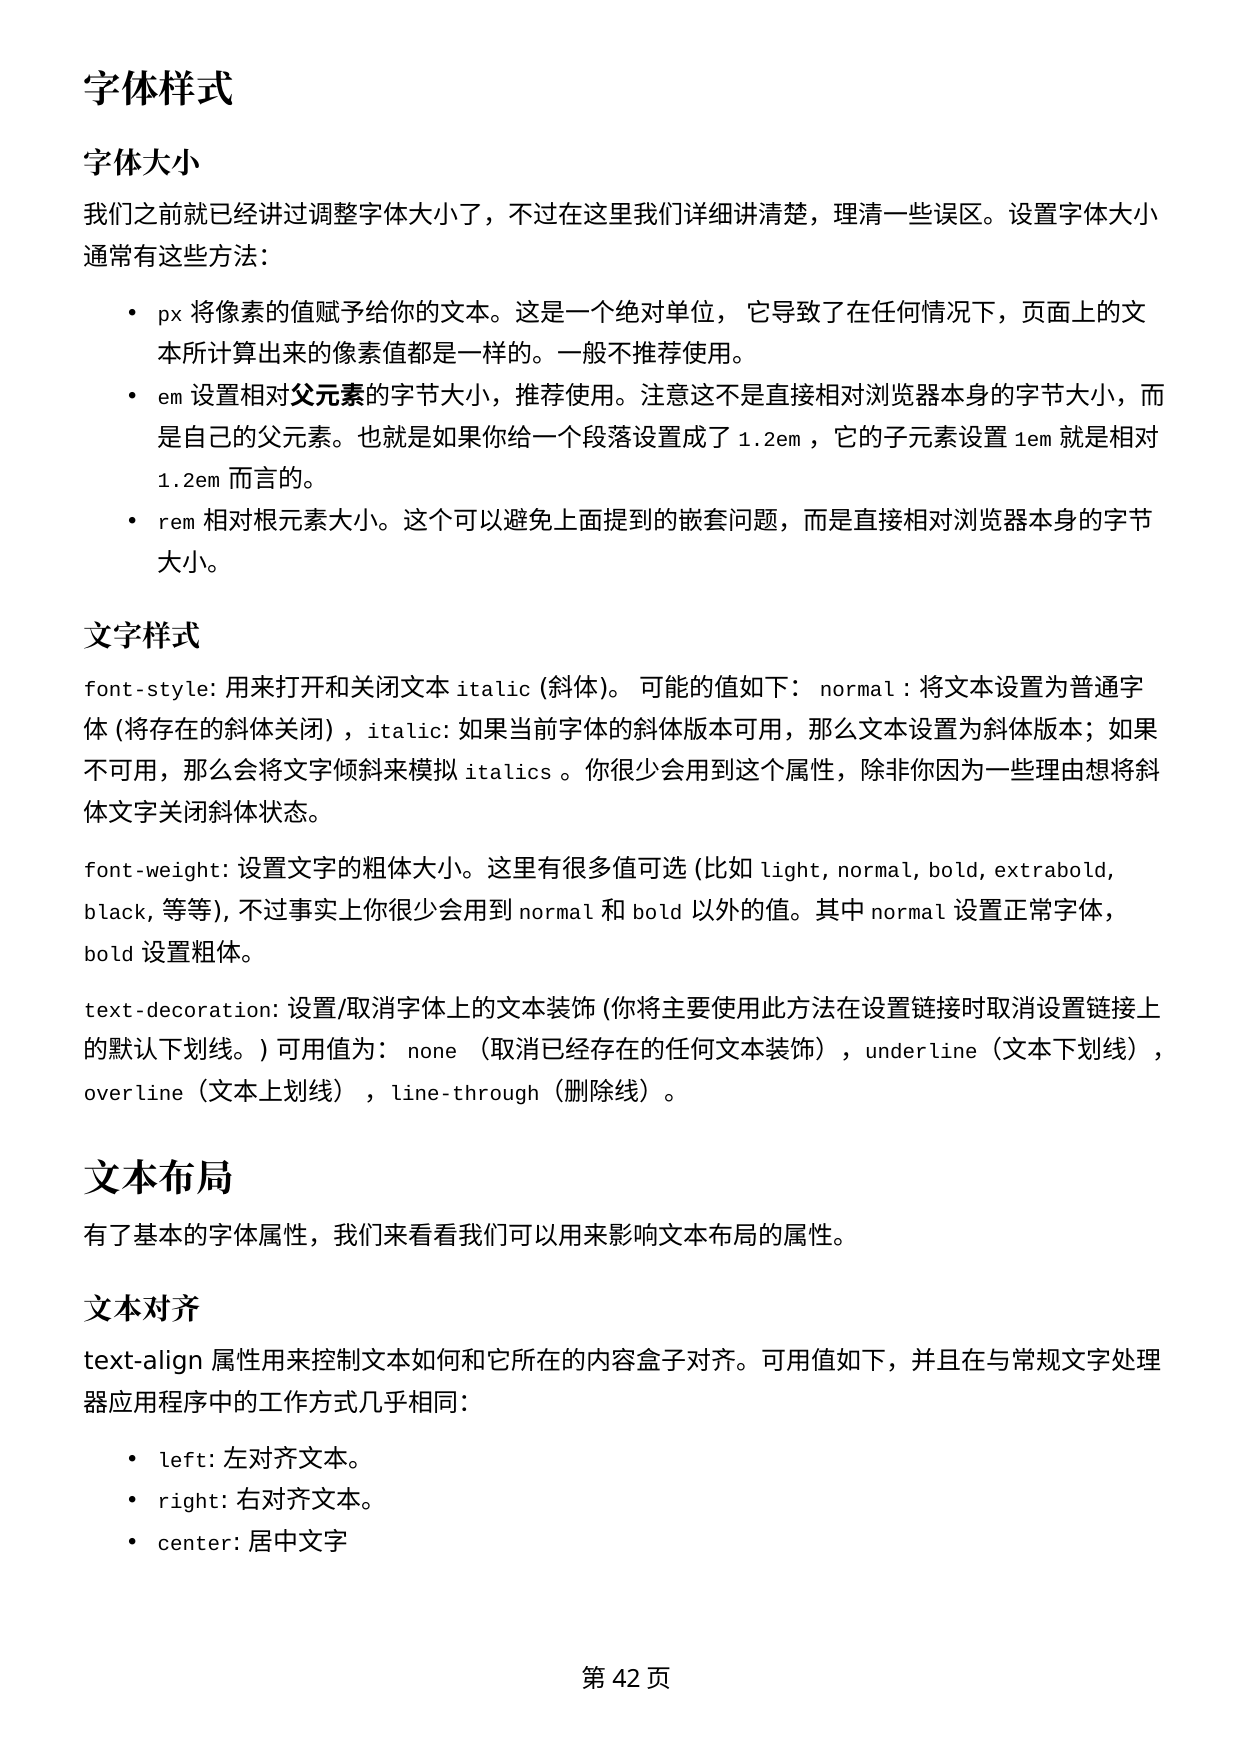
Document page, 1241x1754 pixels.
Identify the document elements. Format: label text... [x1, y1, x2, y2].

text 我们之前就已经讲过调整字体大小了，不过在这里我们详细讲清楚，理清一些误区。设置字体大小通常有这些方法： [84, 194, 1169, 272]
text font-style: 用来打开和关闭文本 italic (斜体)。 可能的值如下： normal : 将文本设置为普通字体 (将存在的斜体关闭) ，italic: 如果当前字体的斜体版本可用，那么文本设置为斜体版本；如果不可用，那么会将文字倾斜来模拟 italics 。你很少会用到这个属性，除非你因为一些理由想将斜体文字关闭斜体状态。 [84, 667, 1169, 829]
subtitle 文字样式 [84, 613, 1169, 655]
subtitle 字体样式 [84, 59, 1169, 113]
list center: 居中文字 [128, 1522, 1169, 1558]
list right: 右对齐文本。 [128, 1480, 1169, 1516]
text text-decoration: 设置/取消字体上的文本装饰 (你将主要使用此方法在设置链接时取消设置链接上的默认下划线。) 可用值为： none （取消已经存在的任何文本装饰），underline（文本下划线），overline（文本上划线） ，line-through（删除线）。 [84, 988, 1169, 1108]
subtitle 文本布局 [84, 1149, 1169, 1203]
list rem 相对根元素大小。这个可以避免上面提到的嵌套问题，而是直接相对浏览器本身的字节大小。 [128, 501, 1169, 578]
subtitle 字体大小 [84, 140, 1169, 182]
text font-weight: 设置文字的粗体大小。这里有很多值可选 (比如 light, normal, bold, extrabold, black, 等等), 不过事实上你很少会用到 normal 和 bold 以外的值。其中 normal 设置正常字体，bold 设置粗体。 [84, 849, 1169, 968]
subtitle 文本对齐 [84, 1286, 1169, 1328]
list em 设置相对父元素的字节大小，推荐使用。注意这不是直接相对浏览器本身的字节大小，而是自己的父元素。也就是如果你给一个段落设置成了 1.2em ，它的子元素设置 1em 就是相对 1.2em 而言的。 [128, 376, 1169, 495]
list left: 左对齐文本。 [128, 1438, 1169, 1474]
text text-align 属性用来控制文本如何和它所在的内容盒子对齐。可用值如下，并且在与常规文字处理器应用程序中的工作方式几乎相同： [84, 1340, 1169, 1418]
text 有了基本的字体属性，我们来看看我们可以用来影响文本布局的属性。 [84, 1215, 1169, 1251]
list px 将像素的值赋予给你的文本。这是一个绝对单位， 它导致了在任何情况下，页面上的文本所计算出来的像素值都是一样的。一般不推荐使用。 [128, 292, 1169, 370]
